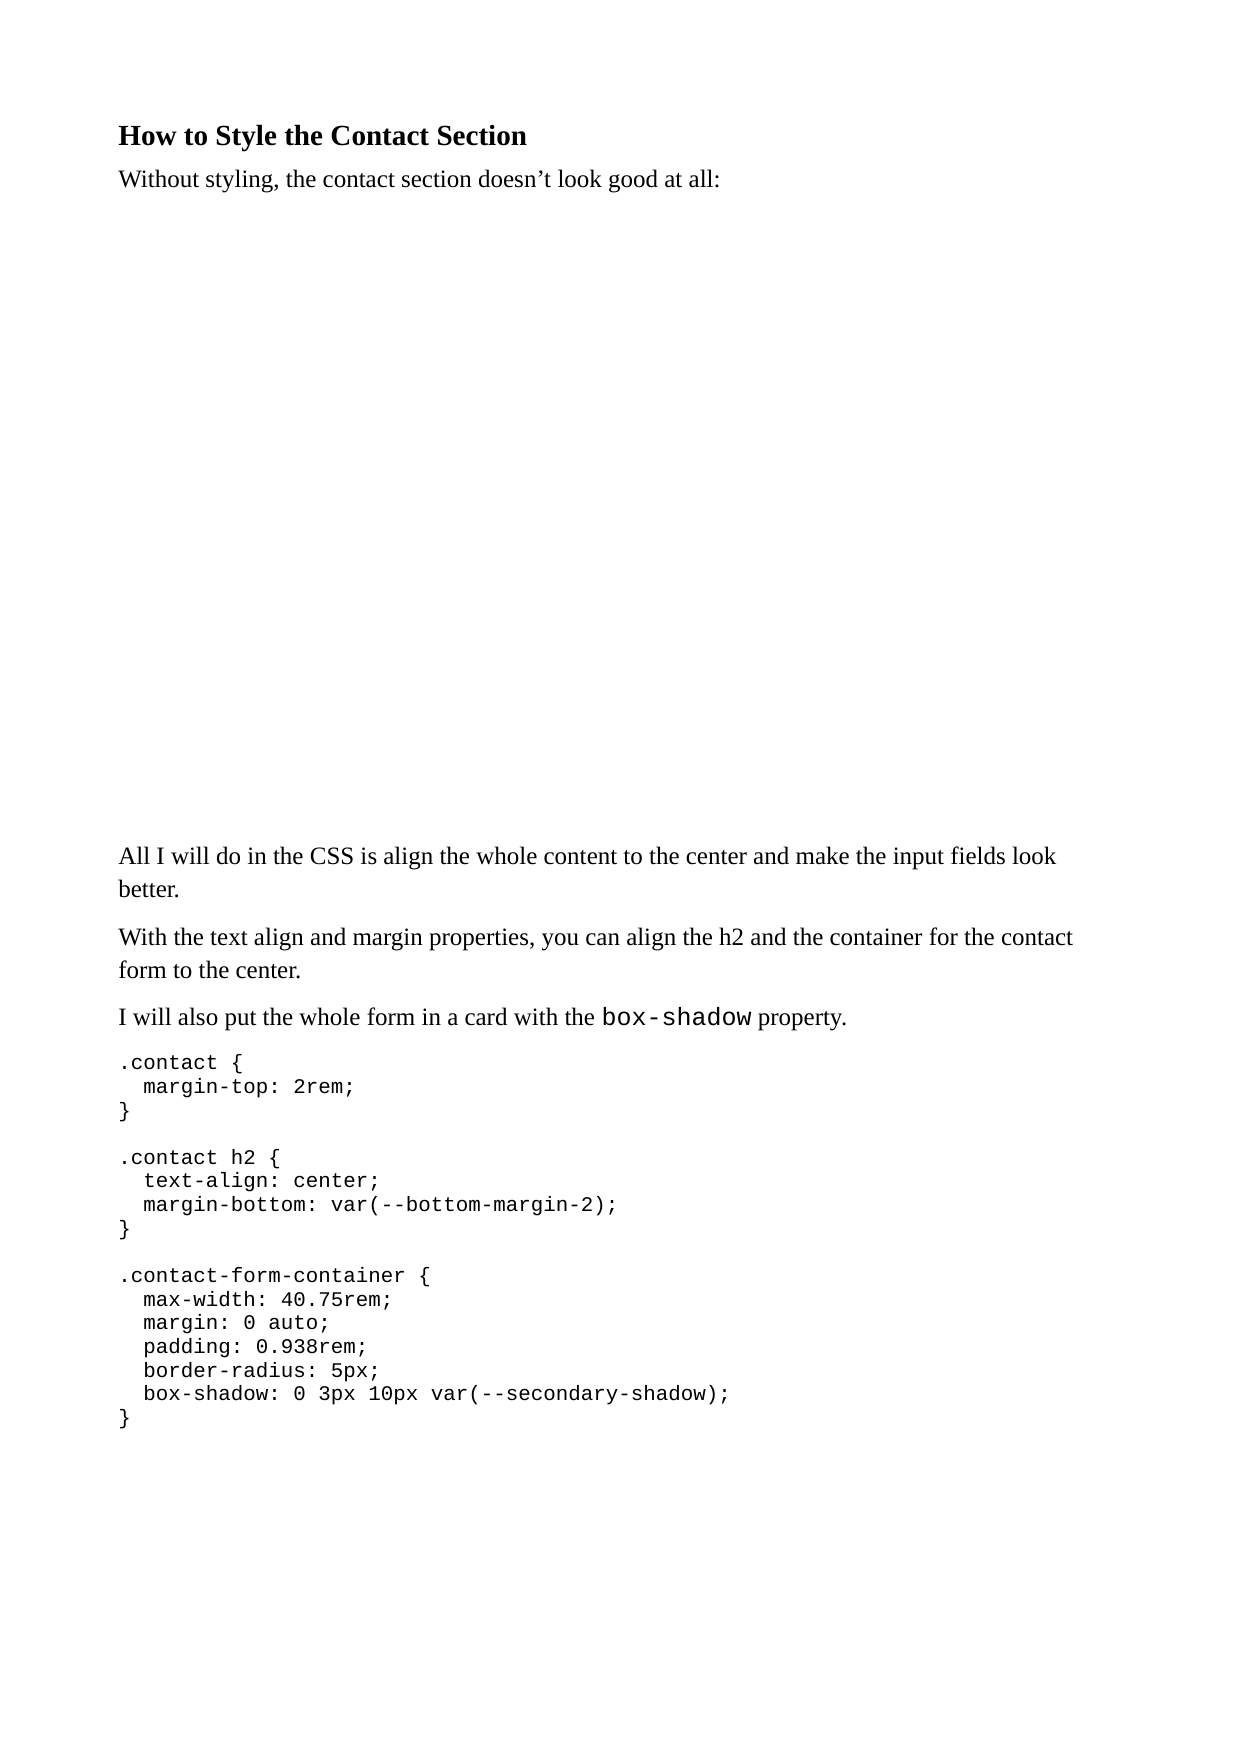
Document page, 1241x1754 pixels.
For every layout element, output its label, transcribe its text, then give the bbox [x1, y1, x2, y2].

text box-shadow: 0 3px 10px var(--secondary-shadow); [118, 1383, 1122, 1407]
text } [118, 1218, 1122, 1241]
text border-radius: 5px; [118, 1360, 1122, 1383]
text I will also put the whole form in a card with the box-shadow property. [118, 1002, 1122, 1033]
text With the text align and margin properties, you can align the h2 and the container for the contact form to the center. [118, 922, 1122, 983]
text .contact h2 { [118, 1147, 1122, 1171]
text All I will do in the CSS is align the whole content to the center and make the input fields look better. [118, 841, 1122, 903]
text text-align: center; [118, 1171, 1122, 1194]
text padding: 0.938rem; [118, 1336, 1122, 1360]
text .contact-form-container { [118, 1265, 1122, 1289]
subtitle How to Style the Contact Section [118, 118, 1122, 152]
text max-width: 40.75rem; [118, 1289, 1122, 1312]
text margin-bottom: var(--bottom-margin-2); [118, 1194, 1122, 1218]
text margin: 0 auto; [118, 1312, 1122, 1336]
text } [118, 1099, 1122, 1123]
text Without styling, the contact section doesn’t look good at all: [118, 164, 1122, 822]
text } [118, 1407, 1122, 1431]
text margin-top: 2rem; [118, 1076, 1122, 1099]
text .contact { [118, 1052, 1122, 1076]
